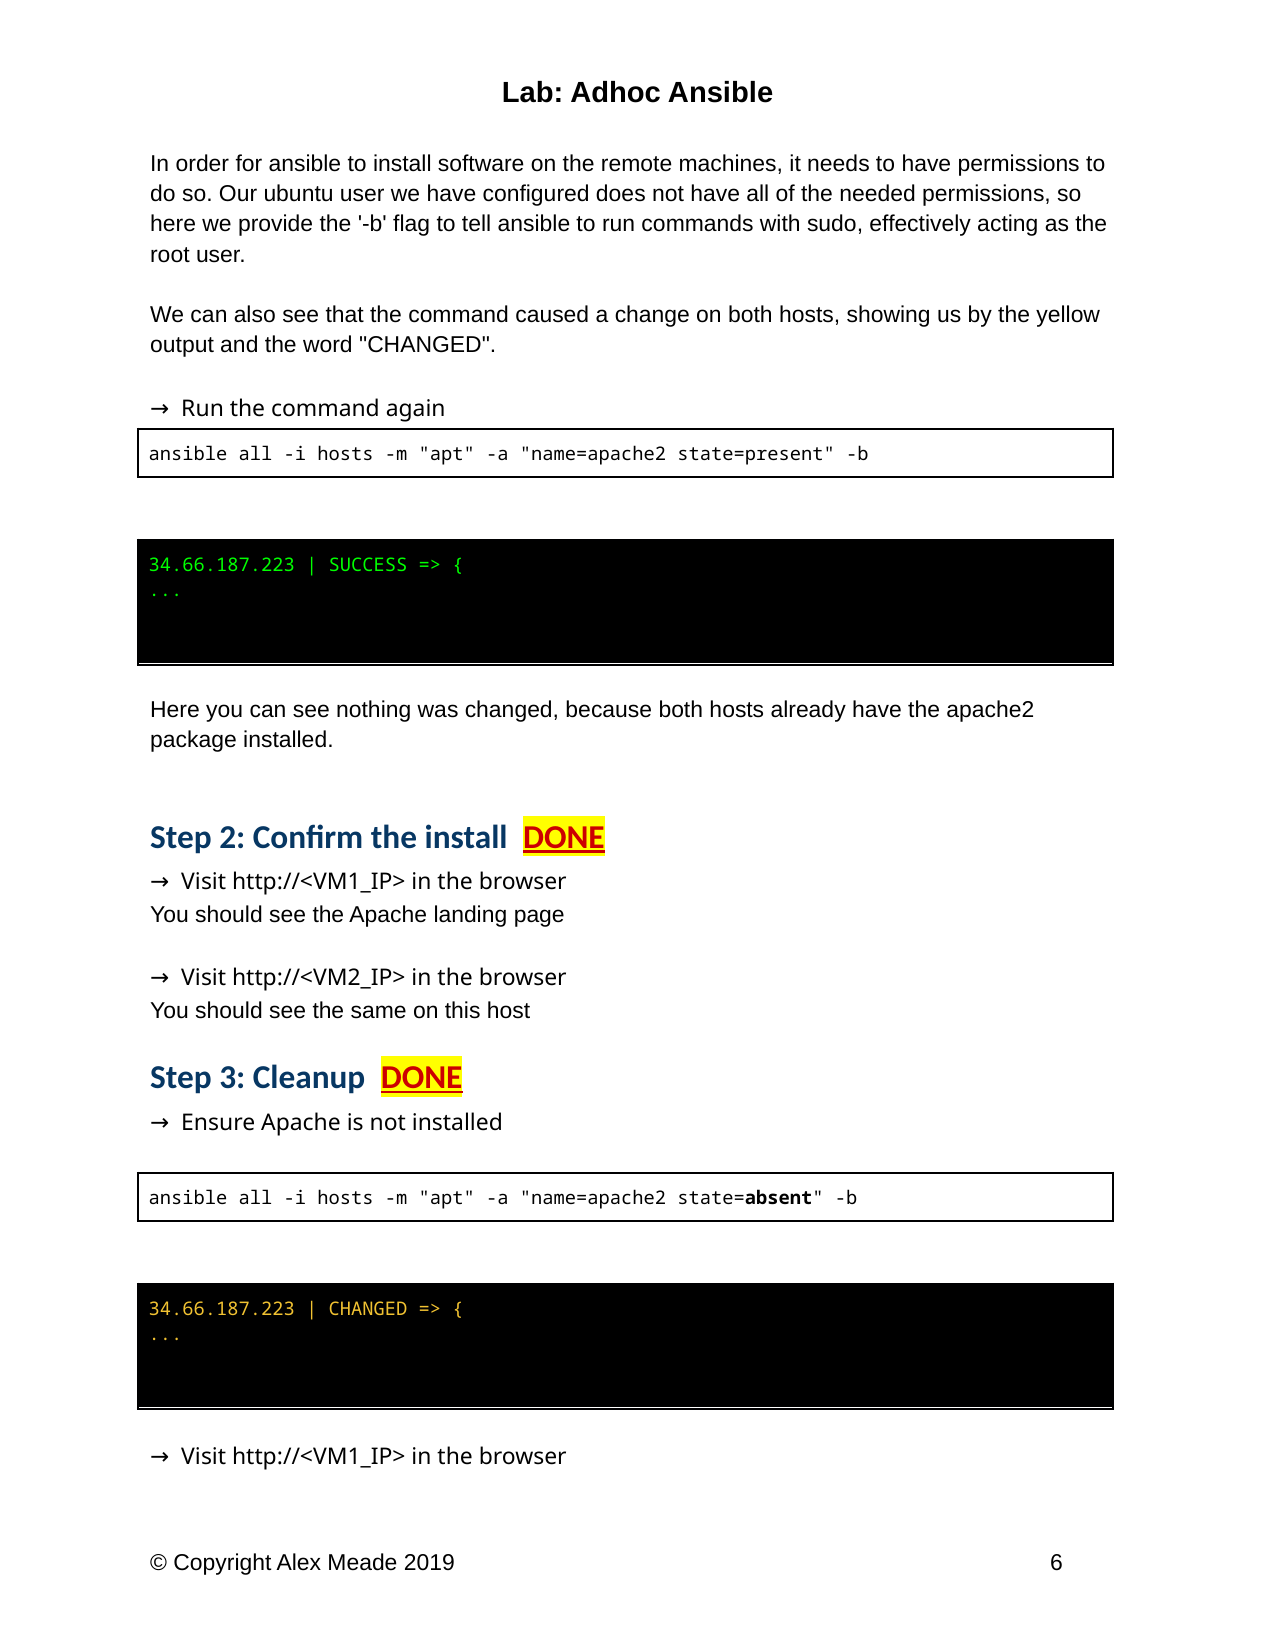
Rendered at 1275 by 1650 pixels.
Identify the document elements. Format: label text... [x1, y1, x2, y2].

text You should see the same on this host [150, 997, 1125, 1023]
text → Visit http://<VM1_IP> in the browser [150, 1440, 1125, 1471]
text → Run the command again [150, 392, 1125, 423]
table_header ansible all -i hosts -m "apt" -a "name=apache2 state=absent" -b [139, 1174, 1112, 1220]
table_header 34.66.187.223 | CHANGED => { ... [139, 1285, 1112, 1407]
subtitle Step 3: Cleanup DONE [150, 1056, 1125, 1097]
text In order for ansible to install software on the remote machines, it needs to have permissions to do so. Our ubuntu user we have configured does not have all of the needed permissions, so here we provide the '-b' flag to tell ansible to run commands with sudo, effectively acting as the root user. [150, 150, 1125, 267]
table_header 34.66.187.223 | SUCCESS => { ... [139, 541, 1112, 663]
text We can also see that the command caused a change on both hosts, showing us by the yellow output and the word "CHANGED". [150, 301, 1125, 358]
text → Visit http://<VM2_IP> in the browser [150, 961, 1125, 992]
text → Ensure Apache is not installed [150, 1105, 1125, 1137]
text Here you can see nothing was changed, because both hosts already have the apache2 package installed. [150, 696, 1125, 752]
subtitle Step 2: Confirm the install DONE [150, 816, 1125, 856]
text You should see the Apache landing page [150, 901, 1125, 927]
text → Visit http://<VM1_IP> in the browser [150, 865, 1125, 896]
table_header ansible all -i hosts -m "apt" -a "name=apache2 state=present" -b [139, 430, 1112, 476]
